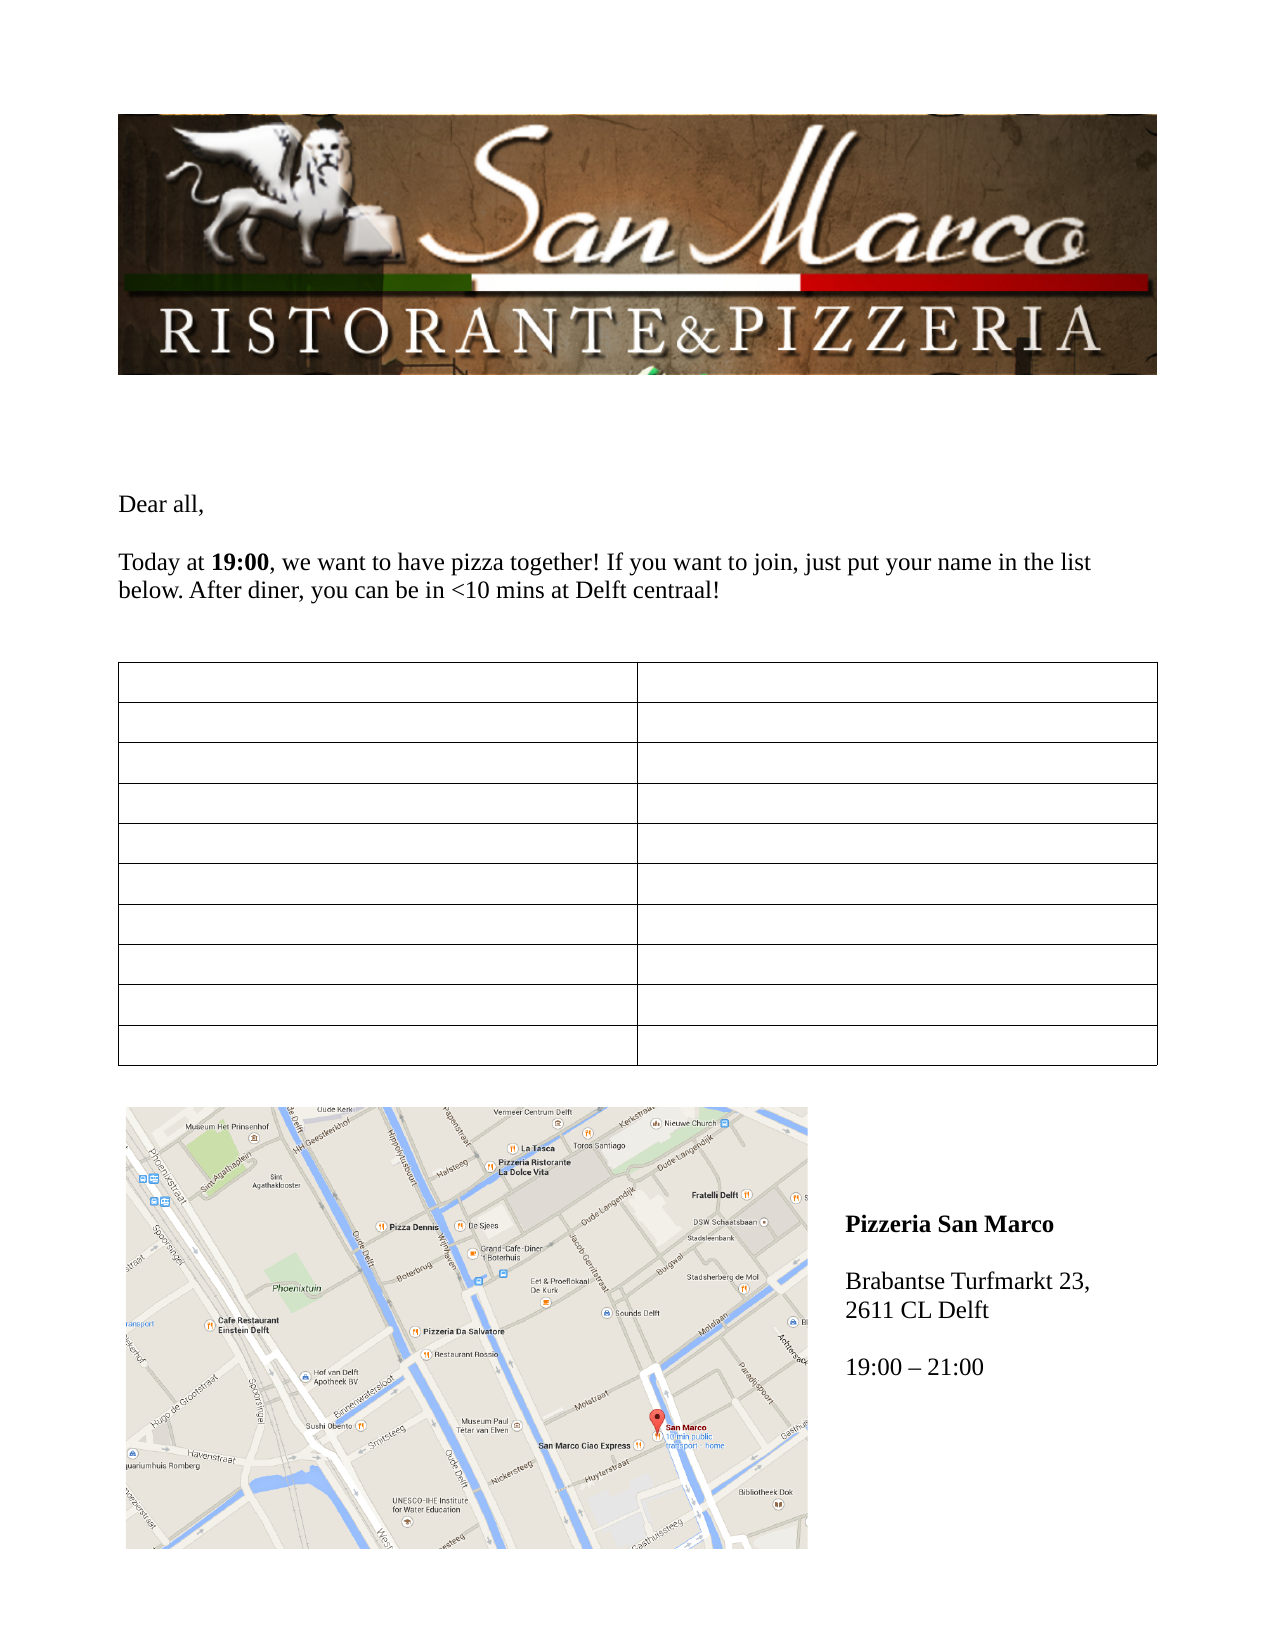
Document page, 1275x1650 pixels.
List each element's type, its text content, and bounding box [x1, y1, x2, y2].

table_cell [638, 703, 1157, 742]
table_cell [638, 824, 1157, 863]
text Pizzeria San Marco [808, 1209, 1157, 1237]
table_cell [119, 945, 637, 984]
table_cell [638, 1026, 1157, 1065]
table_cell [638, 784, 1157, 823]
picture [125, 1107, 808, 1549]
table_cell [119, 784, 637, 823]
picture [118, 114, 1157, 375]
table_cell [638, 985, 1157, 1024]
table_cell [638, 864, 1157, 903]
table_cell [119, 824, 637, 863]
text Today at 19:00, we want to have pizza together! If you want to join, just put your name in the list below. After diner, you can be in <10 mins at Delft centraal! [118, 547, 1157, 604]
table_cell [119, 743, 637, 783]
table_cell [119, 905, 637, 944]
table_cell [119, 985, 637, 1024]
table_cell [638, 905, 1157, 944]
text Brabantse Turfmarkt 23, [808, 1266, 1157, 1295]
table_cell [638, 945, 1157, 984]
text 19:00 – 21:00 [808, 1352, 1157, 1381]
text Dear all, [118, 489, 1157, 518]
text 2611 CL Delft [808, 1295, 1157, 1324]
table_cell [119, 703, 637, 742]
table_header [119, 663, 637, 702]
table_cell [638, 743, 1157, 783]
table_header [638, 663, 1157, 702]
table_cell [119, 864, 637, 903]
table_cell [119, 1026, 637, 1065]
